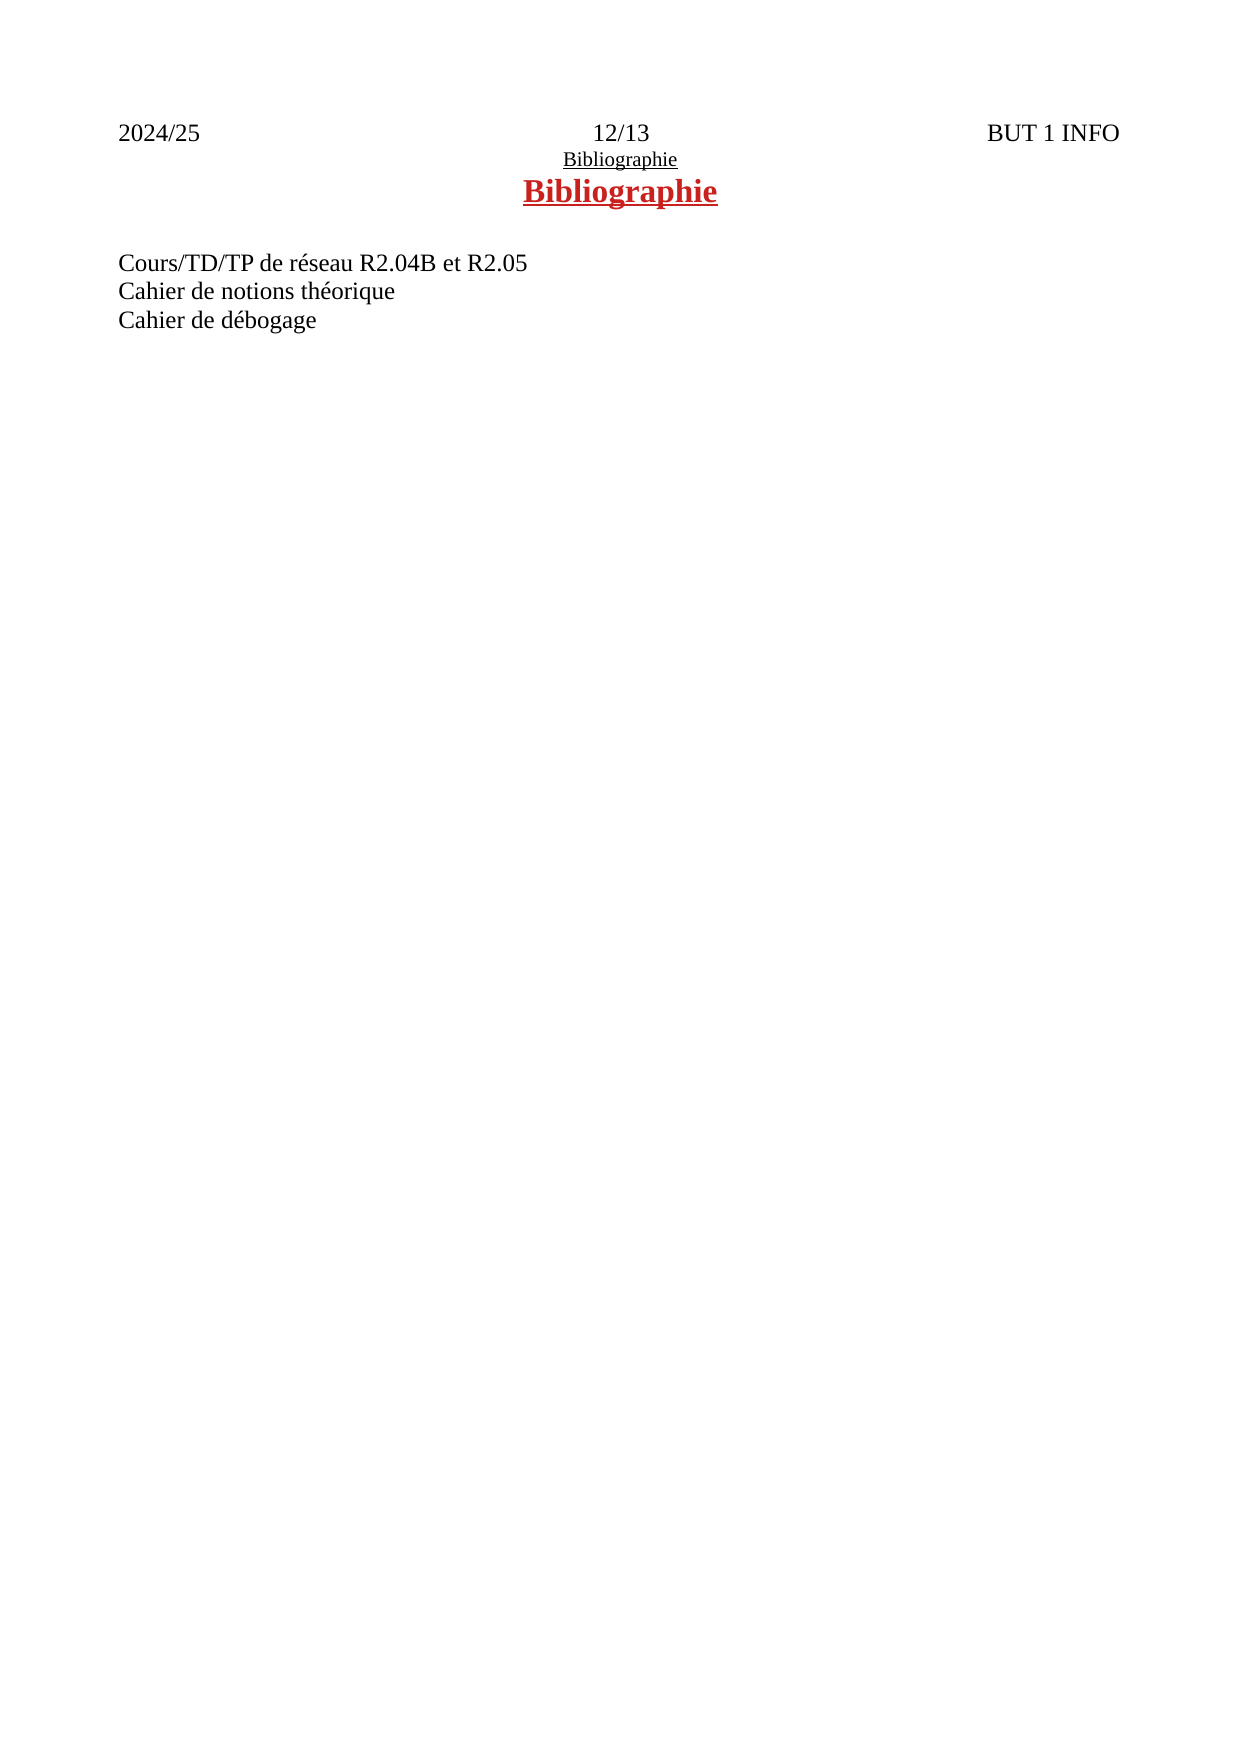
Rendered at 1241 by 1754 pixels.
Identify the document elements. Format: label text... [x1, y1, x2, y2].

text Bibliographie [118, 171, 1122, 209]
text Cahier de notions théorique [118, 276, 1122, 305]
text Cours/TD/TP de réseau R2.04B et R2.05 [118, 248, 1122, 276]
text Bibliographie [118, 147, 1122, 171]
text Cahier de débogage [118, 305, 1122, 334]
text 2024/25 12/13 BUT 1 INFO [118, 118, 1122, 147]
